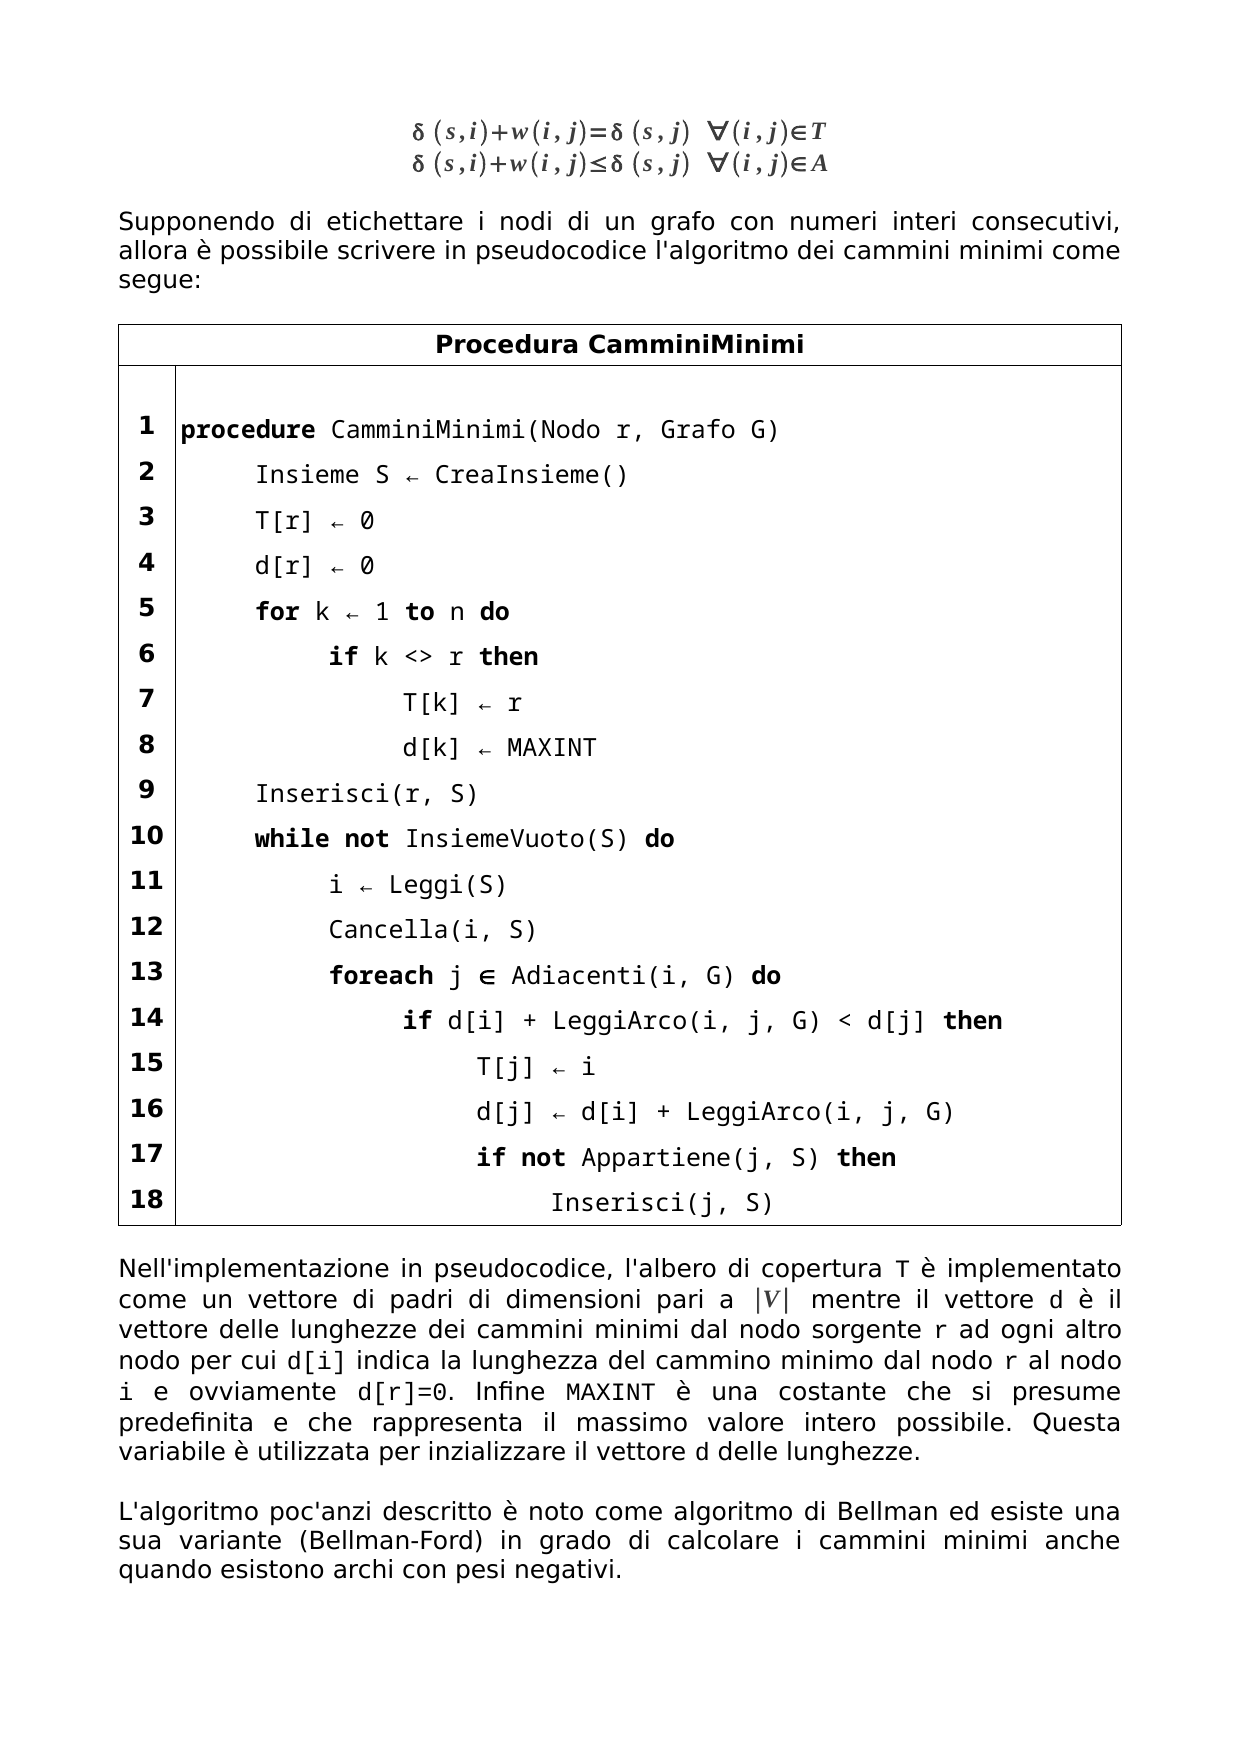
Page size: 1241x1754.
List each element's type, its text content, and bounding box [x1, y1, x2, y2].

text Supponendo di etichettare i nodi di un grafo con numeri interi consecutivi, allora è possibile scrivere in pseudocodice l'algoritmo dei cammini minimi come segue: [118, 207, 1122, 295]
table_cell if k <> r then [176, 633, 1121, 679]
table_cell 4 [119, 542, 175, 588]
table_cell T[r] ← 0 [176, 497, 1121, 542]
table_cell 18 [119, 1179, 175, 1225]
table_cell Cancella(i, S) [176, 906, 1121, 952]
table_cell 10 [119, 815, 175, 861]
table_cell 8 [119, 724, 175, 770]
table_cell 7 [119, 679, 175, 724]
table_cell [119, 366, 175, 406]
table_cell 11 [119, 861, 175, 906]
table_cell 17 [119, 1134, 175, 1179]
table_cell while not InsiemeVuoto(S) do [176, 815, 1121, 861]
table_cell 14 [119, 997, 175, 1043]
table_cell for k ← 1 to n do [176, 588, 1121, 633]
table_cell 3 [119, 497, 175, 542]
table_cell [176, 366, 1121, 406]
table_cell d[r] ← 0 [176, 542, 1121, 588]
text L'algoritmo poc'anzi descritto è noto come algoritmo di Bellman ed esiste una sua variante (Bellman-Ford) in grado di calcolare i cammini minimi anche quando esistono archi con pesi negativi. [118, 1497, 1122, 1584]
table_cell procedure CamminiMinimi(Nodo r, Grafo G) [176, 406, 1121, 451]
table_cell T[k] ← r [176, 679, 1121, 724]
table_cell 2 [119, 451, 175, 497]
table_cell foreach j Î Adiacenti(i, G) do [176, 952, 1121, 997]
table_cell Inserisci(r, S) [176, 770, 1121, 815]
table_cell Inserisci(j, S) [176, 1179, 1121, 1225]
table_cell 9 [119, 770, 175, 815]
table_cell T[j] ← i [176, 1043, 1121, 1088]
table_cell i ← Leggi(S) [176, 861, 1121, 906]
table_cell 16 [119, 1088, 175, 1134]
table_cell 5 [119, 588, 175, 633]
table_cell d[k] ← MAXINT [176, 724, 1121, 770]
table_cell Insieme S ← CreaInsieme() [176, 451, 1121, 497]
table_header Procedura CamminiMinimi [119, 325, 1121, 365]
table_cell 15 [119, 1043, 175, 1088]
table_cell d[j] ← d[i] + LeggiArco(i, j, G) [176, 1088, 1121, 1134]
table_cell 13 [119, 952, 175, 997]
table_cell if not Appartiene(j, S) then [176, 1134, 1121, 1179]
text Nell'implementazione in pseudocodice, l'albero di copertura T è implementato come un vettore di padri di dimensioni pari amentre il vettore d è il vettore delle lunghezze dei cammini minimi dal nodo sorgente r ad ogni altro nodo per cui d[i] indica la lunghezza del cammino minimo dal nodo r al nodo i e ovviamente d[r]=0. Infine MAXINT è una costante che si presume predefinita e che rappresenta il massimo valore intero possibile. Questa variabile è utilizzata per inzializzare il vettore d delle lunghezze. [118, 1254, 1122, 1468]
table_cell 6 [119, 633, 175, 679]
table_cell 1 [119, 406, 175, 451]
table_cell if d[i] + LeggiArco(i, j, G) < d[j] then [176, 997, 1121, 1043]
table_cell 12 [119, 906, 175, 952]
